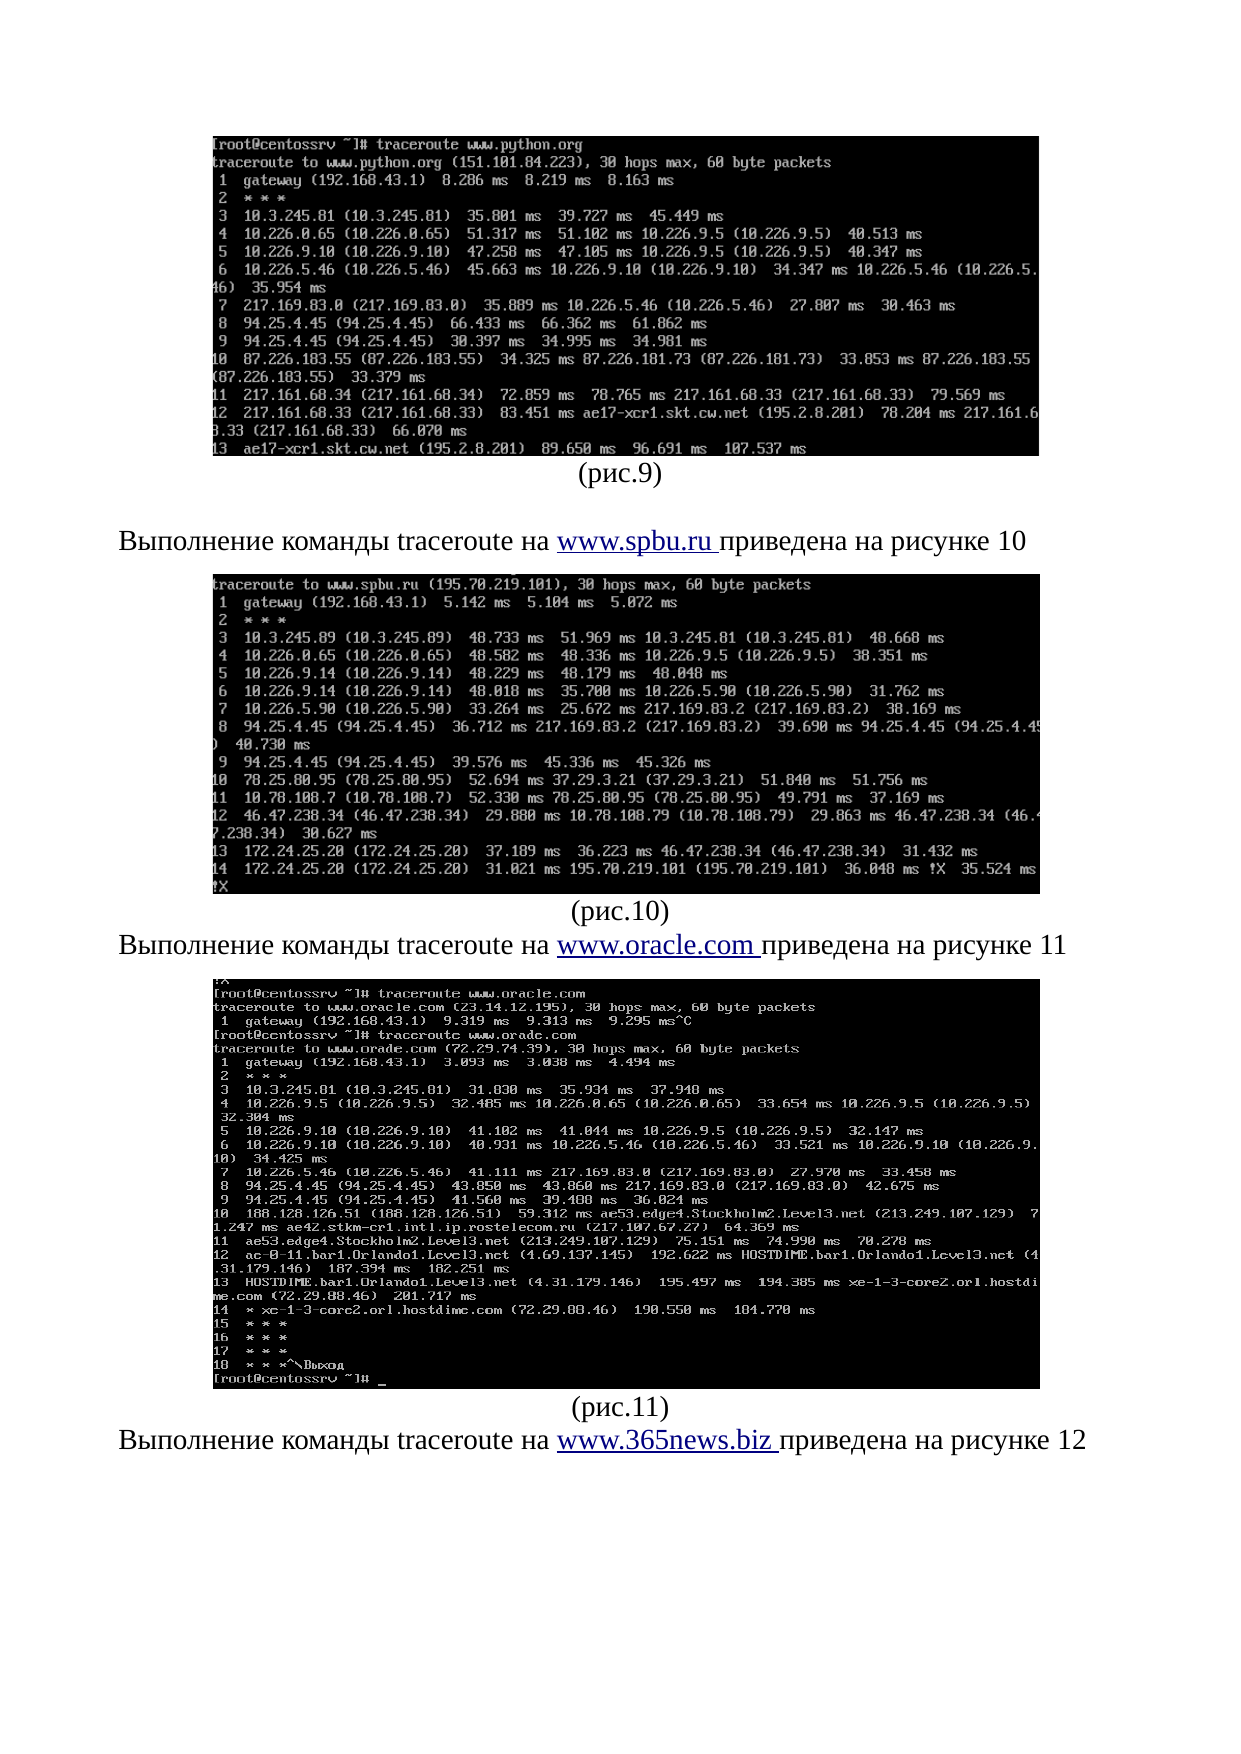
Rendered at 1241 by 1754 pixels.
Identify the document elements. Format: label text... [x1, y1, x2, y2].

text Выполнение команды traceroute на www.365news.biz приведена на рисунке 12 [118, 1422, 1122, 1456]
picture [212, 574, 1040, 894]
picture [212, 979, 1040, 1389]
text Выполнение команды traceroute на www.oracle.com приведена на рисунке 11 [118, 927, 1122, 961]
text (рис.9) [118, 118, 1122, 489]
text (рис.10) [118, 556, 1122, 927]
text Выполнение команды traceroute на www.spbu.ru приведена на рисунке 10 [118, 523, 1122, 556]
text (рис.11) [118, 961, 1122, 1422]
picture [212, 136, 1040, 456]
